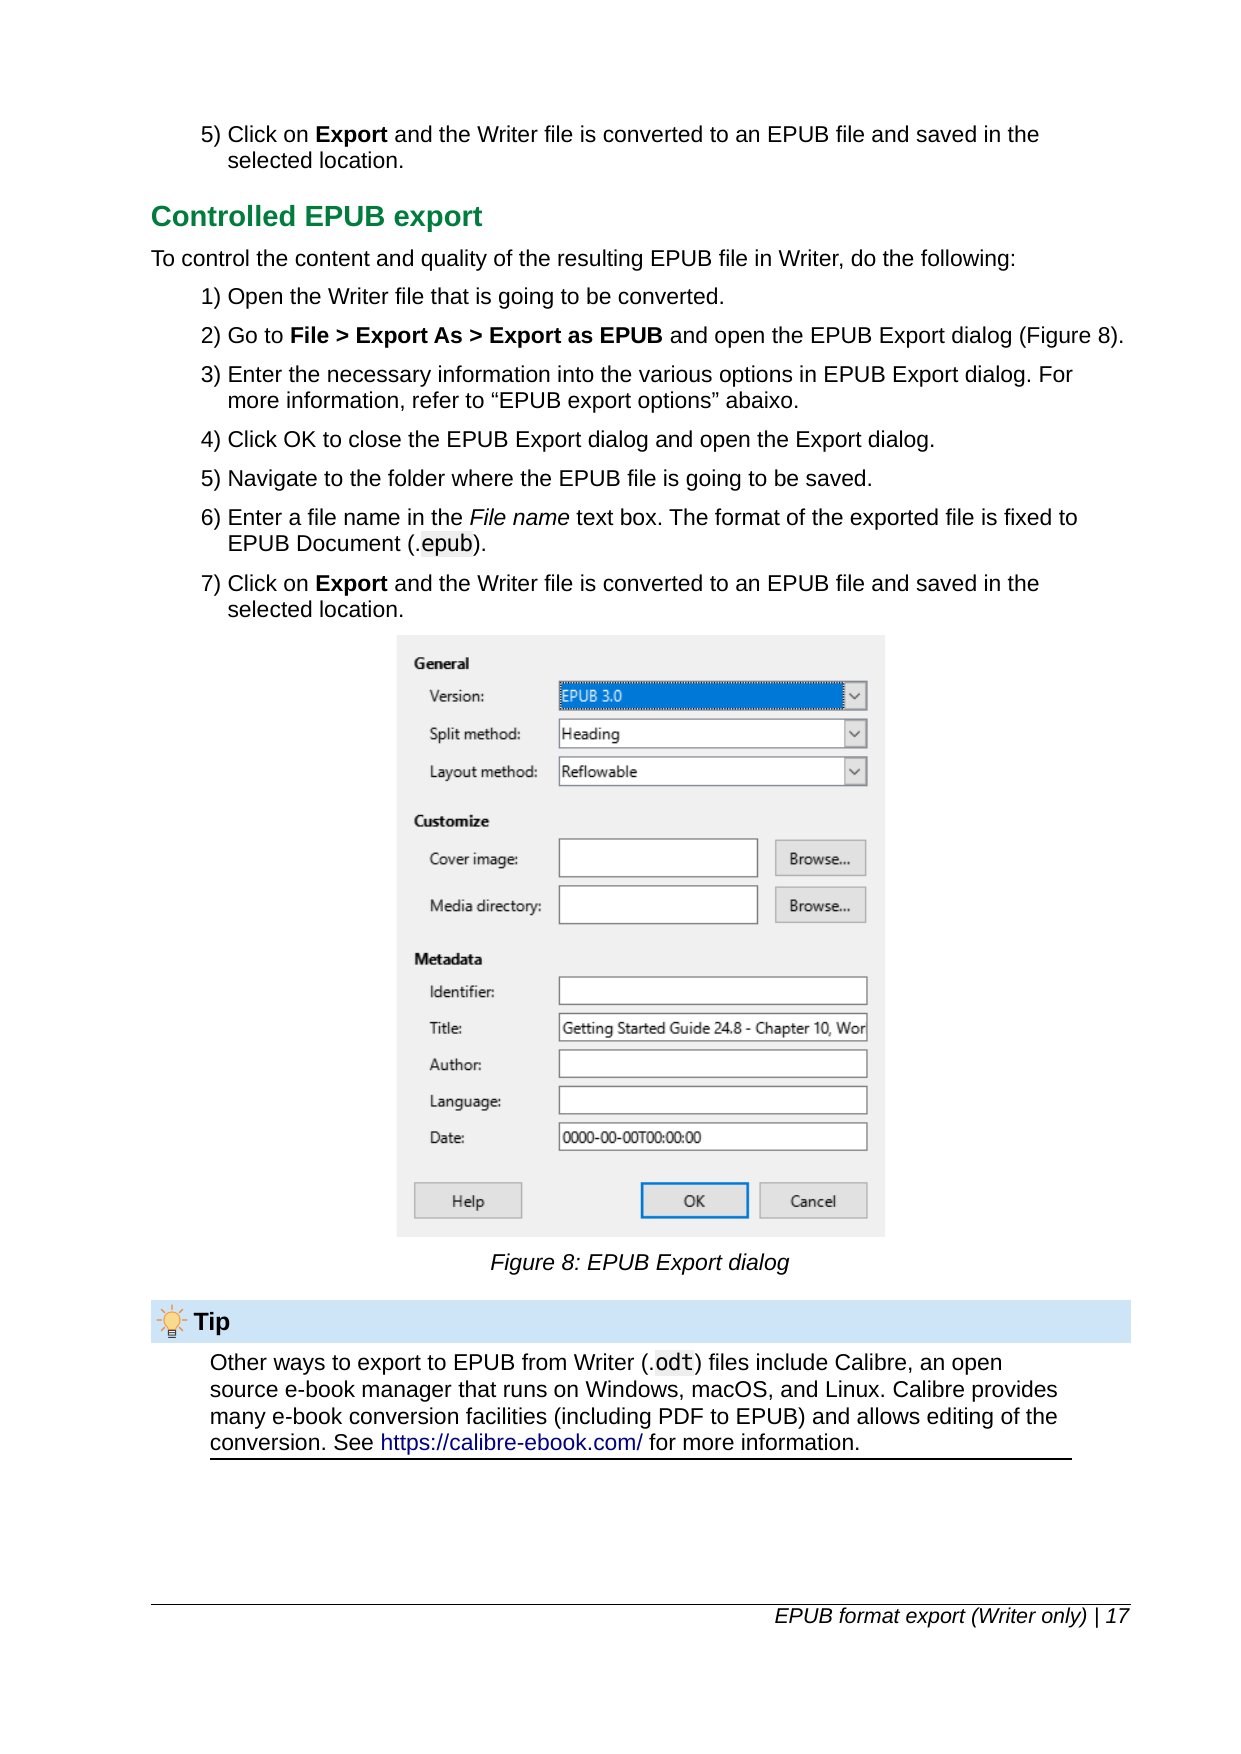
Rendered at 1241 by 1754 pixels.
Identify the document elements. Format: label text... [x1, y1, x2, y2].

picture [396, 635, 886, 1237]
list To control the content and quality of the resulting EPUB file in Writer, do the following: [151, 244, 1131, 271]
list Enter the necessary information into the various options in EPUB Export dialog. For more information, refer to “EPUB export options” abaixo. [227, 361, 1131, 414]
text Figure 8: EPUB Export dialog [397, 1249, 885, 1275]
list Enter a file name in the File name text box. The format of the exported file is fixed to EPUB Document (.epub). [227, 504, 1131, 557]
subtitle Tip [151, 1300, 1131, 1343]
list Click on Export and the Writer file is converted to an EPUB file and saved in the selected location. [227, 570, 1131, 622]
list Go to File > Export As > Export as EPUB and open the EPUB Export dialog (Figure 8). [227, 322, 1131, 348]
text Other ways to export to EPUB from Writer (.odt) files include Calibre, an open source e‑book manager that runs on Windows, macOS, and Linux. Calibre provides many e‑book conversion facilities (including PDF to EPUB) and allows editing of the conversion. See https://calibre-ebook.com/ for more information. [209, 1349, 1072, 1460]
list Click on Export and the Writer file is converted to an EPUB file and saved in the selected location. [227, 121, 1131, 174]
list Open the Writer file that is going to be converted. [227, 283, 1131, 310]
subtitle Controlled EPUB export [151, 198, 1131, 232]
list Navigate to the folder where the EPUB file is going to be saved. [227, 465, 1131, 491]
list Click OK to close the EPUB Export dialog and open the Export dialog. [227, 426, 1131, 453]
